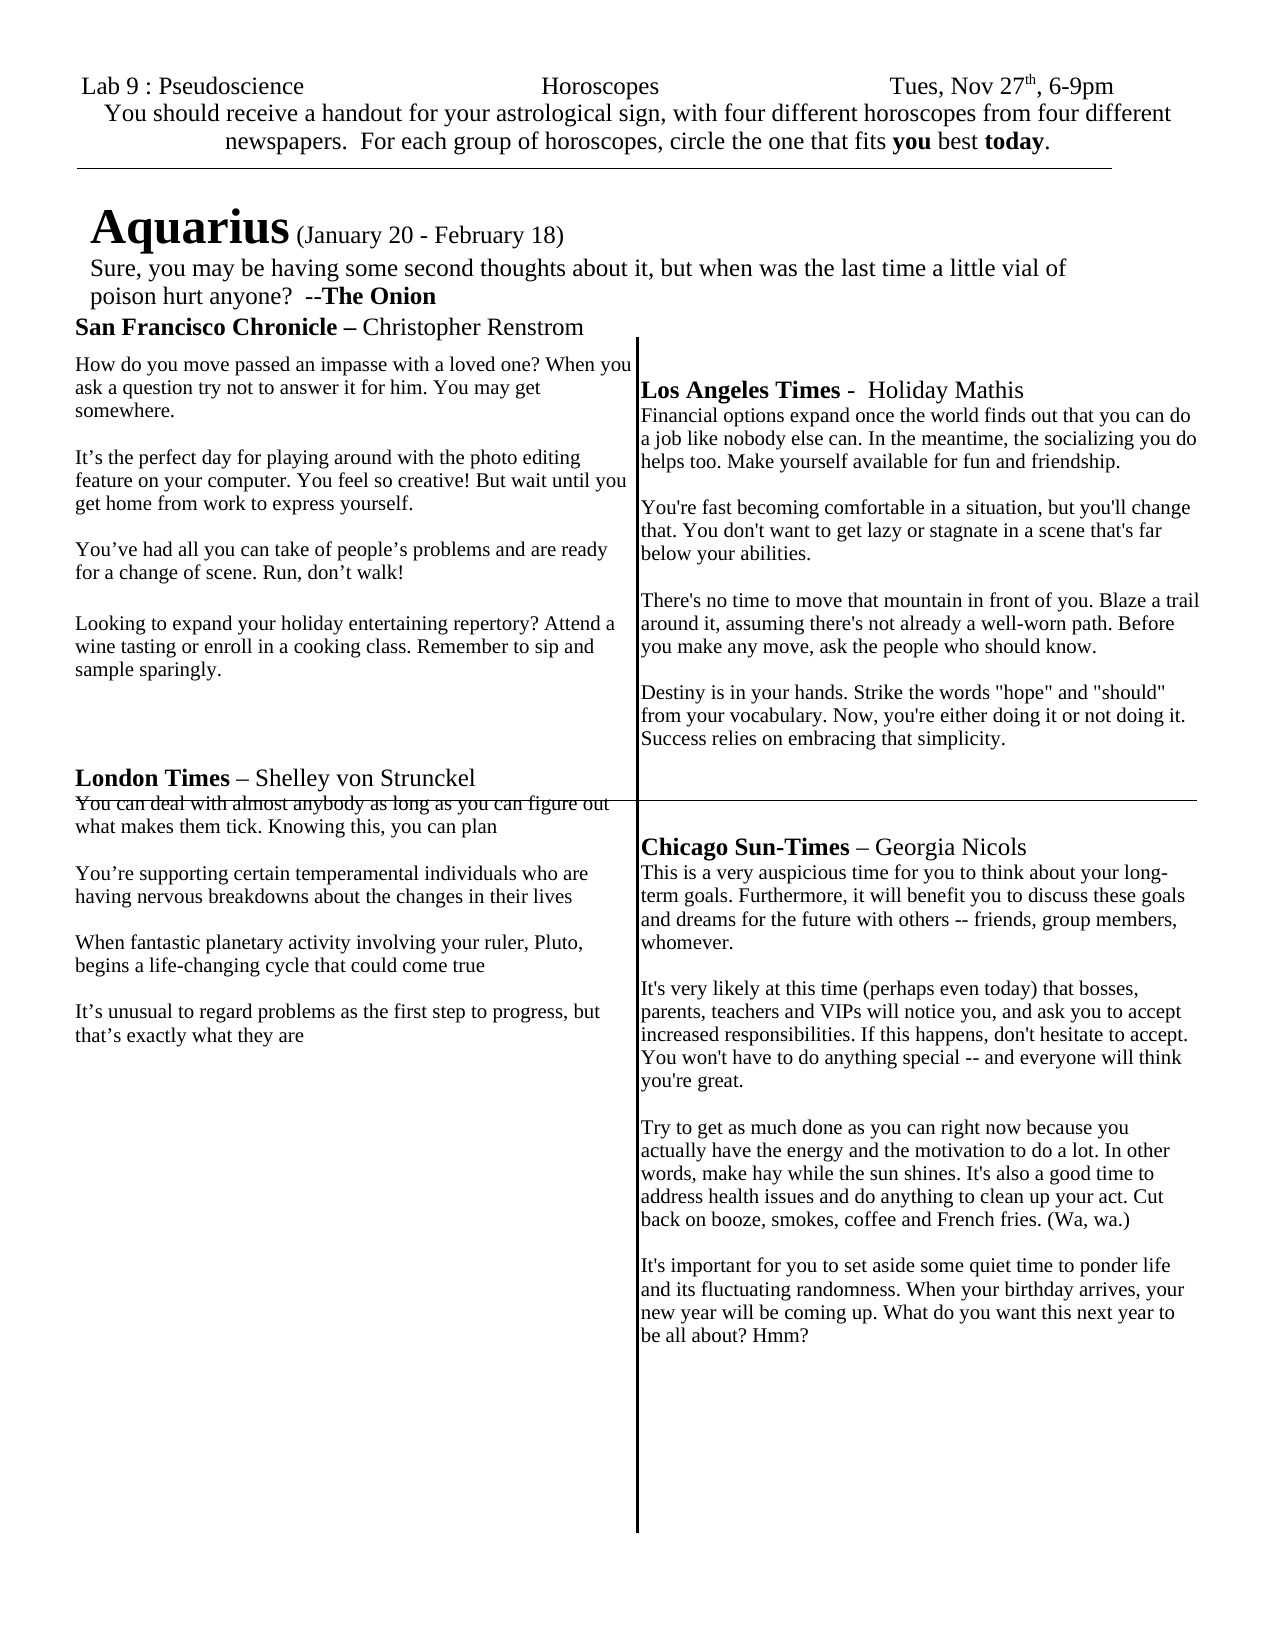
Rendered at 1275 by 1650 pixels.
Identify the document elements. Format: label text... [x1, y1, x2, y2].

text London Times – Shelley von Strunckel [75, 764, 634, 792]
text Try to get as much done as you can right now because you actually have the energy and the motivation to do a lot. In other words, make hay while the sun shines. It's also a good time to address health issues and do anything to clean up your act. Cut back on booze, smokes, coffee and French fries. (Wa, wa.) [641, 1116, 1200, 1231]
text You can deal with almost anybody as long as you can figure out what makes them tick. Knowing this, you can plan [75, 797, 634, 838]
text Looking to expand your holiday entertaining repertory? Attend a wine tasting or enroll in a cooking class. Remember to sip and sample sparingly. [75, 612, 634, 681]
text It's very likely at this time (perhaps even today) that bosses, parents, teachers and VIPs will notice you, and ask you to accept increased responsibilities. If this happens, don't hesitate to accept. You won't have to do anything special -- and everyone will think you're great. [641, 977, 1200, 1092]
text This is a very auspicious time for you to think about your long-term goals. Furthermore, it will benefit you to discuss these goals and dreams for the future with others -- friends, group members, whomever. [641, 861, 1200, 954]
text Chicago Sun-Times – Georgia Nicols [641, 833, 1200, 861]
subtitle San Francisco Chronicle – Christopher Renstrom [75, 313, 634, 341]
text It’s unusual to regard problems as the first step to progress, but that’s exactly what they are [75, 1000, 634, 1047]
text Los Angeles Times - Holiday Mathis [641, 376, 1200, 403]
text It's important for you to set aside some quiet time to ponder life and its fluctuating randomness. When your birthday arrives, your new year will be coming up. What do you want this next year to be all about? Hmm? [641, 1254, 1200, 1347]
text Destiny is in your hands. Strike the words "hope" and "should" from your vocabulary. Now, you're either doing it or not doing it. Success relies on embracing that simplicity. [641, 681, 1200, 750]
text You're fast becoming comfortable in a situation, but you'll change that. You don't want to get lazy or stagnate in a scene that's far below your abilities. [641, 496, 1200, 565]
text You’ve had all you can take of people’s problems and are ready for a change of scene. Run, don’t walk! [75, 538, 634, 584]
text There's no time to move that mountain in front of you. Blaze a trail around it, assuming there's not already a well-worn path. Before you make any move, ask the people who should know. [641, 588, 1200, 681]
text You can deal with almost anybody as long as you can figure out what makes them tick. Knowing this, you can plan [75, 792, 634, 800]
text When fantastic planetary activity involving your ruler, Pluto, begins a life-changing cycle that could come true [75, 931, 634, 977]
text You’re supporting certain temperamental individuals who are having nervous breakdowns about the changes in their lives [75, 862, 634, 908]
text Financial options expand once the world finds out that you can do a job like nobody else can. In the meantime, the socializing you do helps too. Make yourself available for fun and friendship. [641, 403, 1200, 496]
text How do you move passed an impasse with a loved one? When you ask a question try not to answer it for him. You may get somewhere. [75, 353, 634, 422]
text It’s the perfect day for playing around with the photo editing feature on your computer. You feel so creative! But wait until you get home from work to express yourself. [75, 446, 634, 515]
